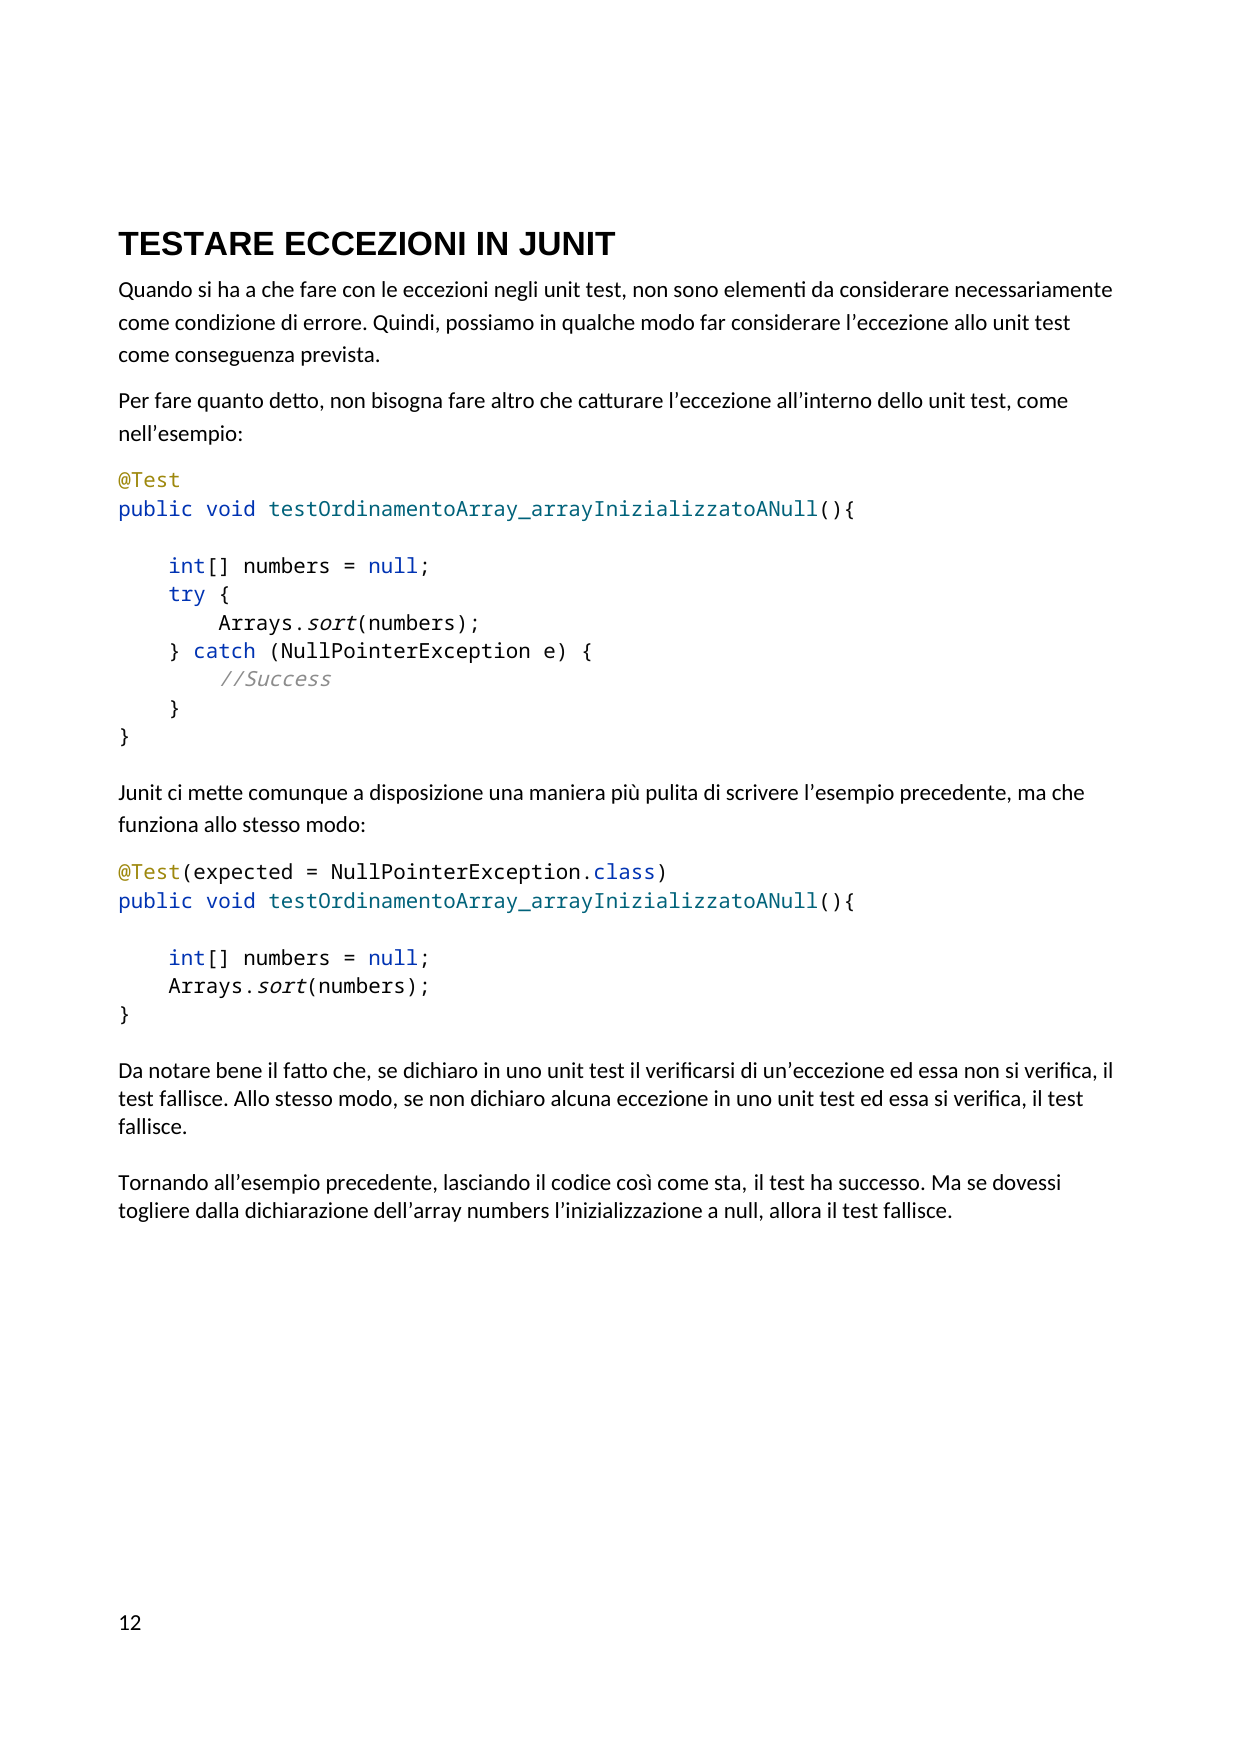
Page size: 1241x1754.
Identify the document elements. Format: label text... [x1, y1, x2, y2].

text @Test public void testOrdinamentoArray_arrayInizializzatoANull(){ int[] numbers = null; try { Arrays.sort(numbers); } catch (NullPointerException e) { //Success } } [118, 466, 1122, 750]
subtitle TESTARE ECCEZIONI IN JUNIT [118, 224, 1122, 263]
text Da notare bene il fatto che, se dichiaro in uno unit test il verificarsi di un’eccezione ed essa non si verifica, il test fallisce. Allo stesso modo, se non dichiaro alcuna eccezione in uno unit test ed essa si verifica, il test fallisce. [118, 1056, 1122, 1140]
text Per fare quanto detto, non bisogna fare altro che catturare l’eccezione all’interno dello unit test, come nell’esempio: [118, 387, 1122, 447]
text Tornando all’esempio precedente, lasciando il codice così come sta, il test ha successo. Ma se dovessi togliere dalla dichiarazione dell’array numbers l’inizializzazione a null, allora il test fallisce. [118, 1168, 1122, 1224]
text @Test(expected = NullPointerException.class) public void testOrdinamentoArray_arrayInizializzatoANull(){ int[] numbers = null; Arrays.sort(numbers); } [118, 857, 1122, 1056]
text Quando si ha a che fare con le eccezioni negli unit test, non sono elementi da considerare necessariamente come condizione di errore. Quindi, possiamo in qualche modo far considerare l’eccezione allo unit test come conseguenza prevista. [118, 275, 1122, 368]
text Junit ci mette comunque a disposizione una maniera più pulita di scrivere l’esempio precedente, ma che funziona allo stesso modo: [118, 778, 1122, 838]
